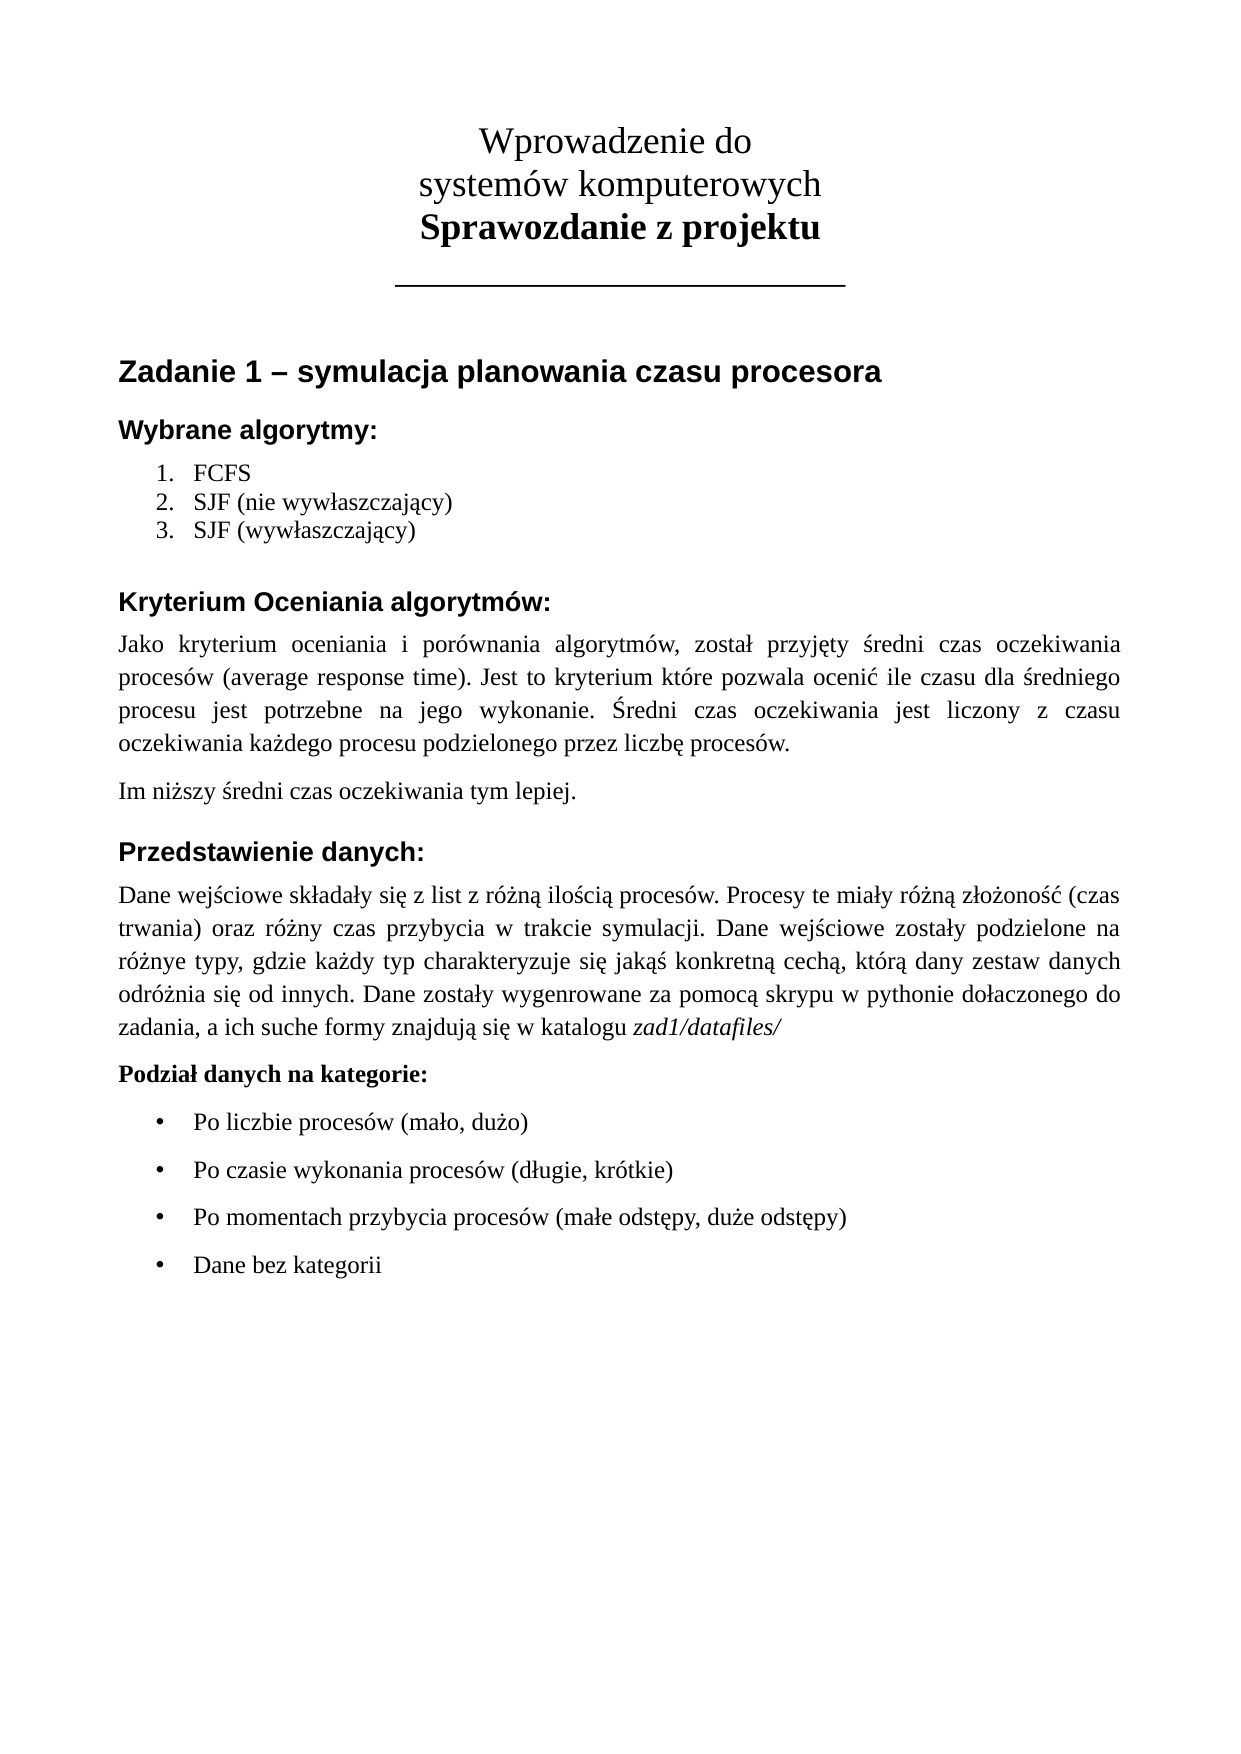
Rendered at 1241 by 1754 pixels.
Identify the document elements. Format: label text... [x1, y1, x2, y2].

list SJF (nie wywłaszczający) [156, 487, 1122, 516]
subtitle Zadanie 1 – symulacja planowania czasu procesora [118, 353, 1122, 389]
list Dane bez kategorii [156, 1250, 1122, 1279]
text Podział danych na kategorie: [118, 1059, 1122, 1088]
list FCFS [156, 458, 1122, 487]
list Po liczbie procesów (mało, dużo) [156, 1107, 1122, 1136]
text Sprawozdanie z projektu [118, 204, 1122, 247]
text Im niższy średni czas oczekiwania tym lepiej. [118, 776, 1122, 805]
text Jako kryterium oceniania i porównania algorytmów, został przyjęty średni czas oczekiwania procesów (average response time). Jest to kryterium które pozwala ocenić ile czasu dla średniego procesu jest potrzebne na jego wykonanie. Średni czas oczekiwania jest liczony z czasu oczekiwania każdego procesu podzielonego przez liczbę procesów. [118, 629, 1122, 757]
text systemów komputerowych [118, 161, 1122, 204]
text Wprowadzenie do [118, 118, 1122, 161]
subtitle Wybrane algorytmy: [118, 414, 1122, 446]
subtitle Kryterium Oceniania algorytmów: [118, 586, 1122, 617]
list SJF (wywłaszczający) [156, 516, 1122, 544]
text Dane wejściowe składały się z list z różną ilością procesów. Procesy te miały różną złożoność (czas trwania) oraz różny czas przybycia w trakcie symulacji. Dane wejściowe zostały podzielone na różnye typy, gdzie każdy typ charakteryzuje się jakąś konkretną cechą, którą dany zestaw danych odróżnia się od innych. Dane zostały wygenrowane za pomocą skrypu w pythonie dołaczonego do zadania, a ich suche formy znajdują się w katalogu zad1/datafiles/ [118, 880, 1122, 1041]
list Po momentach przybycia procesów (małe odstępy, duże odstępy) [156, 1202, 1122, 1231]
list Po czasie wykonania procesów (długie, krótkie) [156, 1155, 1122, 1183]
subtitle Przedstawienie danych: [118, 836, 1122, 867]
text ________________________ [118, 247, 1122, 291]
